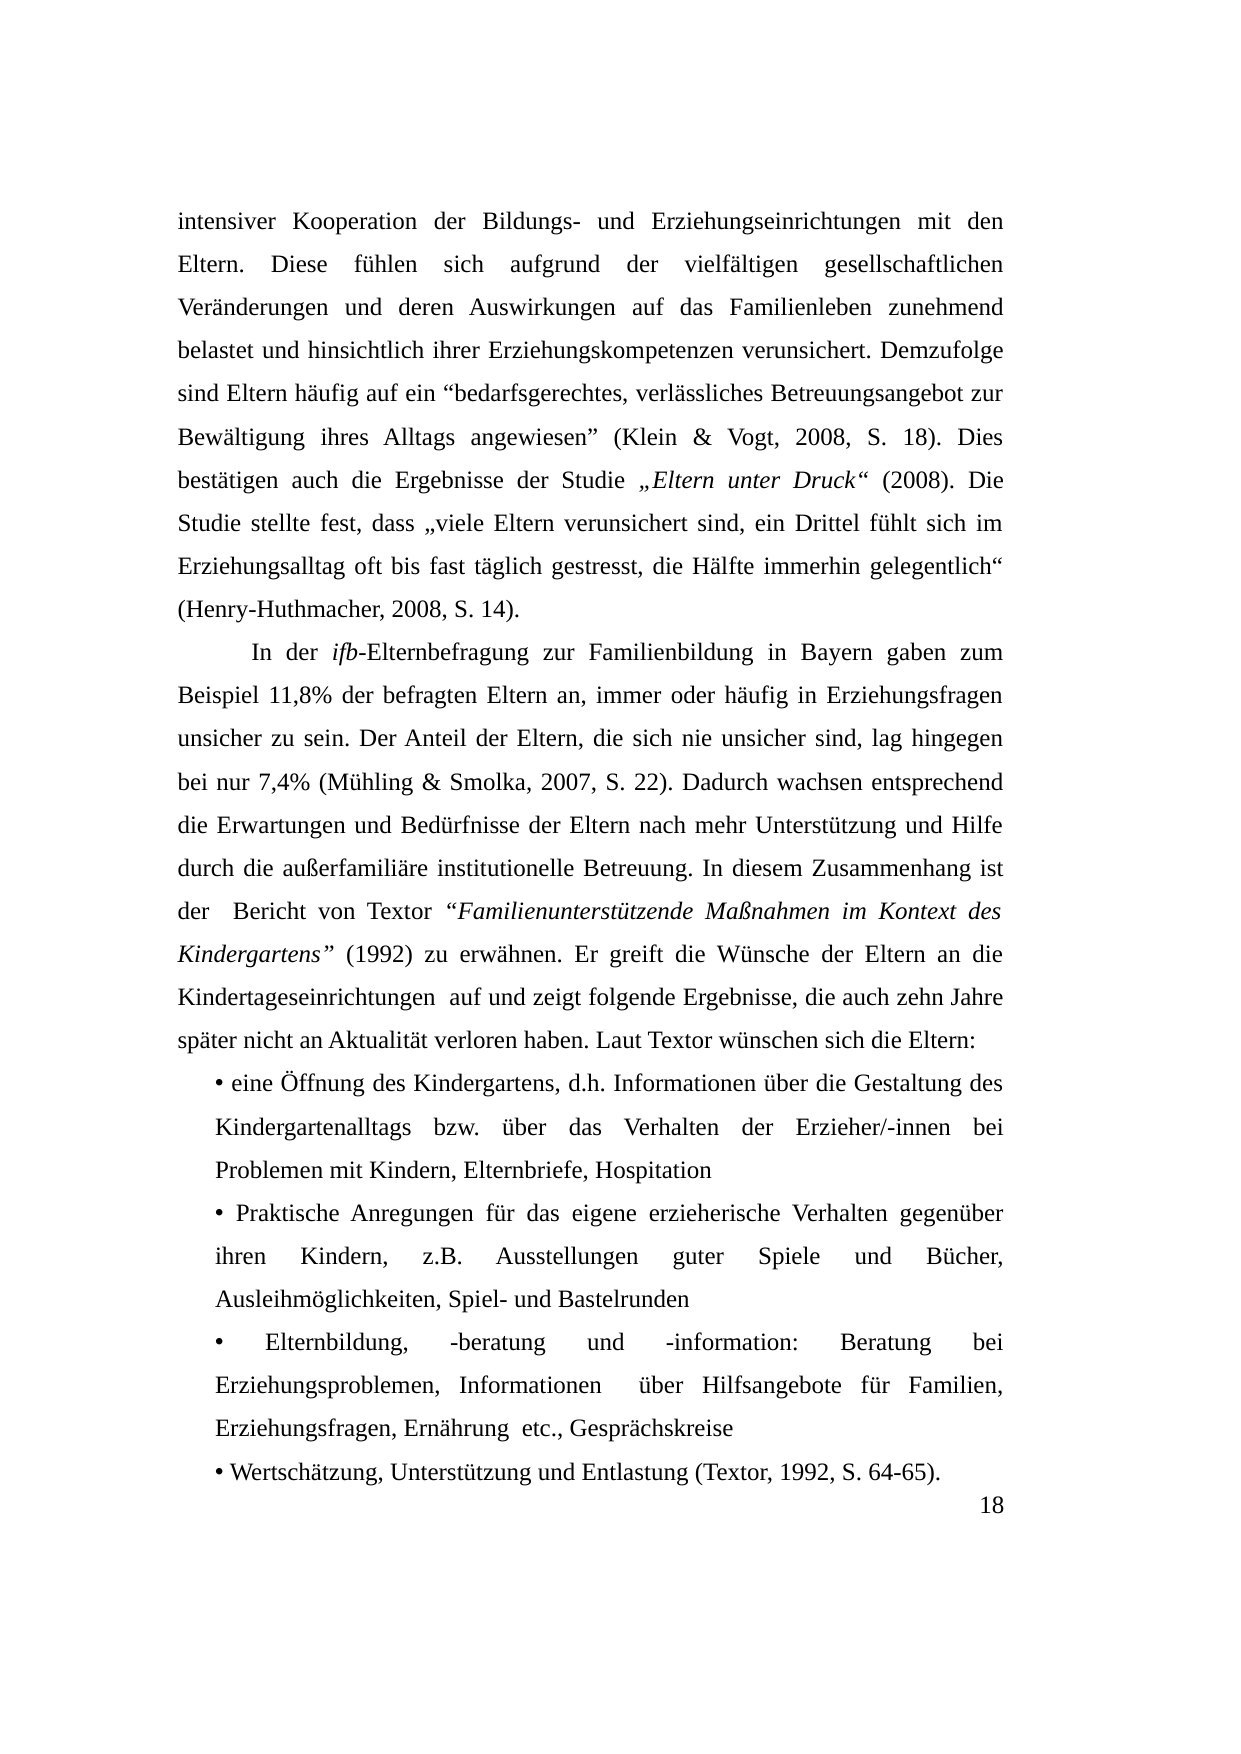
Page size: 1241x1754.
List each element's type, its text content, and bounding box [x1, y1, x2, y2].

text intensiver Kooperation der Bildungs- und Erziehungseinrichtungen mit den Eltern. Diese fühlen sich aufgrund der vielfältigen gesellschaftlichen Veränderungen und deren Auswirkungen auf das Familienleben zunehmend belastet und hinsichtlich ihrer Erziehungskompetenzen verunsichert. Demzufolge sind Eltern häufig auf ein “bedarfsgerechtes, verlässliches Betreuungsangebot zur Bewältigung ihres Alltags angewiesen” (Klein & Vogt, 2008, S. 18). Dies bestätigen auch die Ergebnisse der Studie „Eltern unter Druck“ (2008). Die Studie stellte fest, dass „viele Eltern verunsichert sind, ein Drittel fühlt sich im Erziehungsalltag oft bis fast täglich gestresst, die Hälfte immerhin gelegentlich“ (Henry-Huthmacher, 2008, S. 14). [177, 206, 1004, 623]
list Elternbildung, -beratung und -information: Beratung bei Erziehungsproblemen, Informationen über Hilfsangebote für Familien, Erziehungsfragen, Ernährung etc., Gesprächskreise [177, 1327, 1004, 1442]
list Wertschätzung, Unterstützung und Entlastung (Textor, 1992, S. 64-65). [177, 1457, 1004, 1485]
text In der ifb-Elternbefragung zur Familienbildung in Bayern gaben zum Beispiel 11,8% der befragten Eltern an, immer oder häufig in Erziehungsfragen unsicher zu sein. Der Anteil der Eltern, die sich nie unsicher sind, lag hingegen bei nur 7,4% (Mühling & Smolka, 2007, S. 22). Dadurch wachsen entsprechend die Erwartungen und Bedürfnisse der Eltern nach mehr Unterstützung und Hilfe durch die außerfamiliäre institutionelle Betreuung. In diesem Zusammenhang ist der Bericht von Textor “Familienunterstützende Maßnahmen im Kontext des Kindergartens” (1992) zu erwähnen. Er greift die Wünsche der Eltern an die Kindertageseinrichtungen auf und zeigt folgende Ergebnisse, die auch zehn Jahre später nicht an Aktualität verloren haben. Laut Textor wünschen sich die Eltern: [177, 637, 1004, 1054]
list eine Öffnung des Kindergartens, d.h. Informationen über die Gestaltung des Kindergartenalltags bzw. über das Verhalten der Erzieher/-innen bei Problemen mit Kindern, Elternbriefe, Hospitation [177, 1068, 1004, 1183]
list Praktische Anregungen für das eigene erzieherische Verhalten gegenüber ihren Kindern, z.B. Ausstellungen guter Spiele und Bücher, Ausleihmöglichkeiten, Spiel- und Bastelrunden [177, 1198, 1004, 1313]
